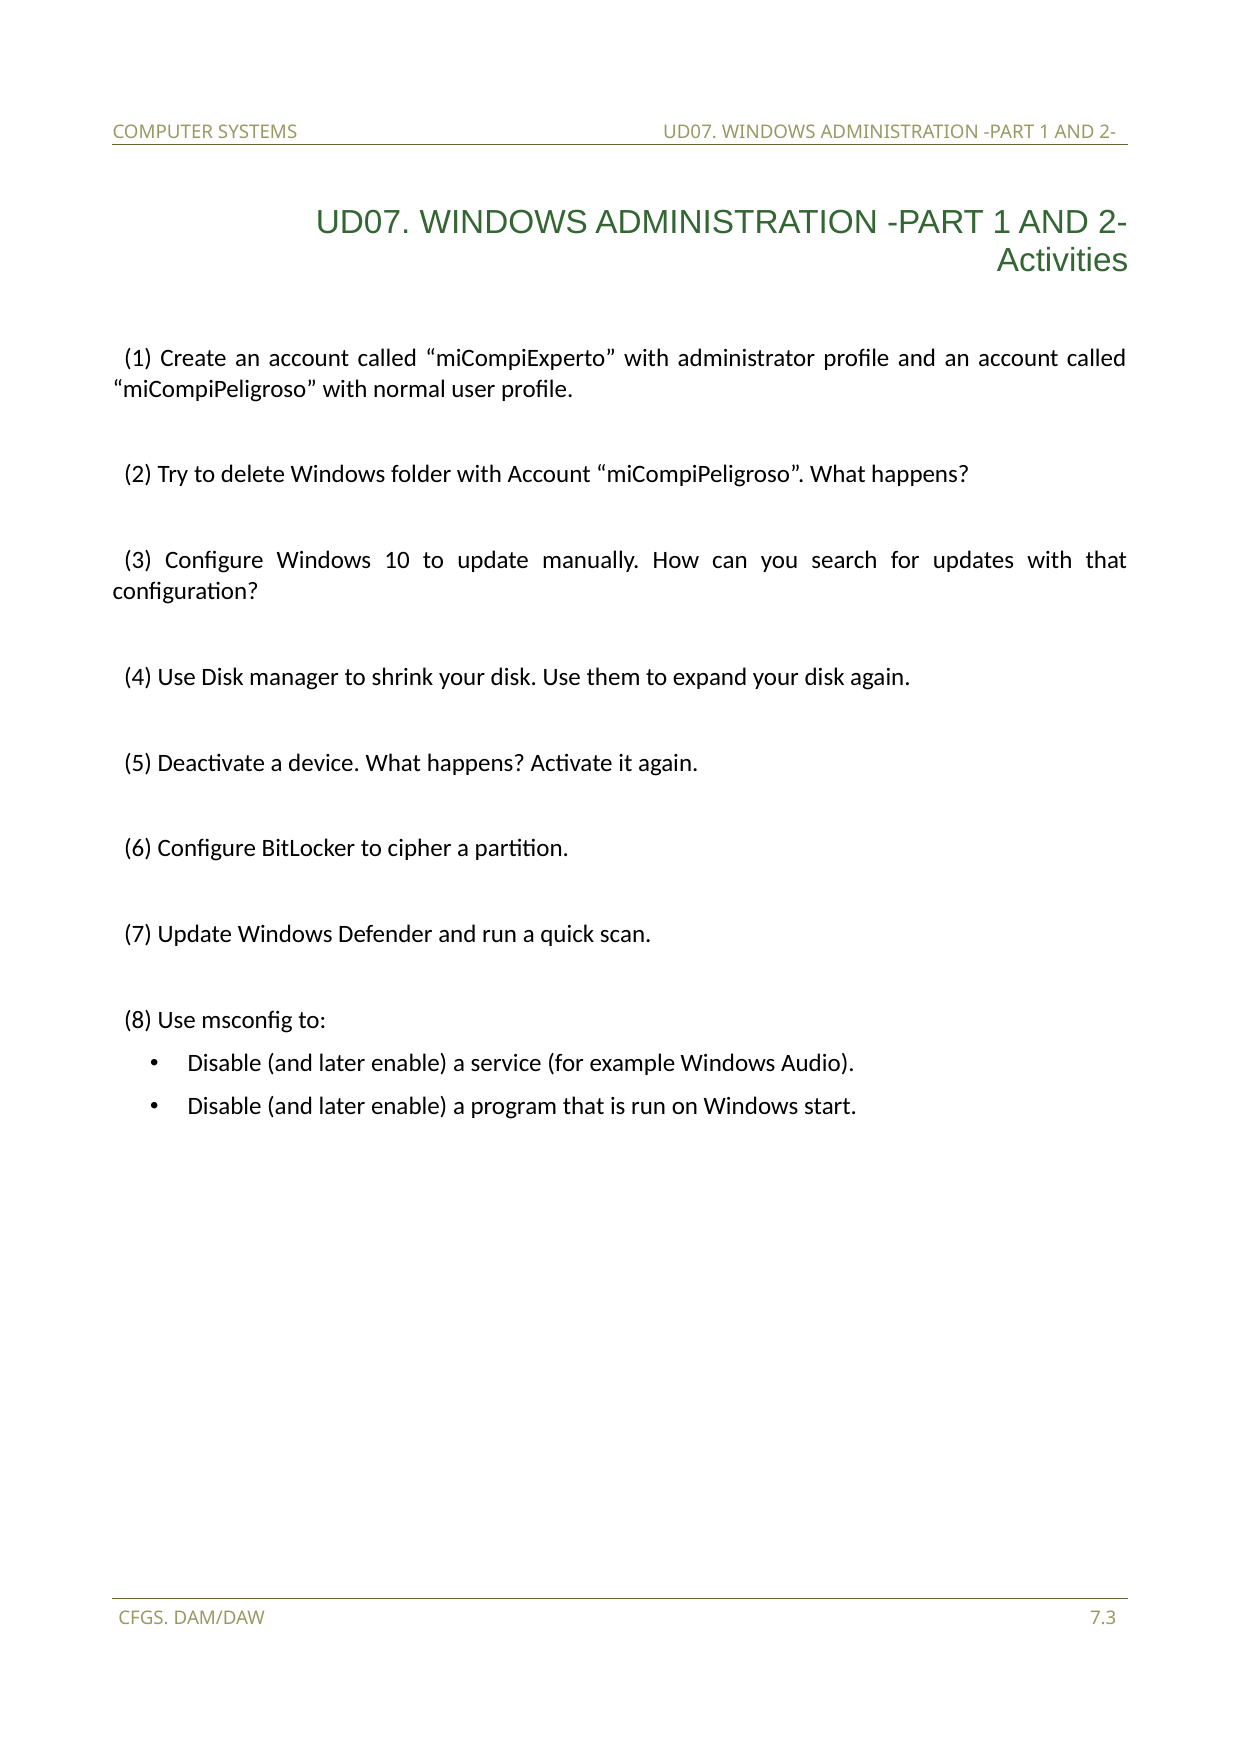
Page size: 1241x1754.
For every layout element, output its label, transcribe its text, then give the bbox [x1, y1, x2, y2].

list Disable (and later enable) a service (for example Windows Audio). [150, 1047, 1128, 1078]
text (5) Deactivate a device. What happens? Activate it again. [112, 747, 1128, 777]
text (8) Use msconfig to: [112, 1004, 1128, 1035]
text (4) Use Disk manager to shrink your disk. Use them to expand your disk again. [112, 661, 1128, 691]
text (1) Create an account called “miCompiExperto” with administrator profile and an account called “miCompiPeligroso” with normal user profile. [112, 342, 1128, 403]
text (6) Configure BitLocker to cipher a partition. [112, 832, 1128, 863]
text (3) Configure Windows 10 to update manually. How can you search for updates with that configuration? [112, 544, 1128, 606]
text (7) Update Windows Defender and run a quick scan. [112, 918, 1128, 949]
text UD07. Windows Administration -Part 1 and 2- [112, 202, 1128, 240]
text (2) Try to delete Windows folder with Account “miCompiPeligroso”. What happens? [112, 459, 1128, 489]
list Disable (and later enable) a program that is run on Windows start. [150, 1090, 1128, 1121]
text Activities [112, 240, 1128, 279]
